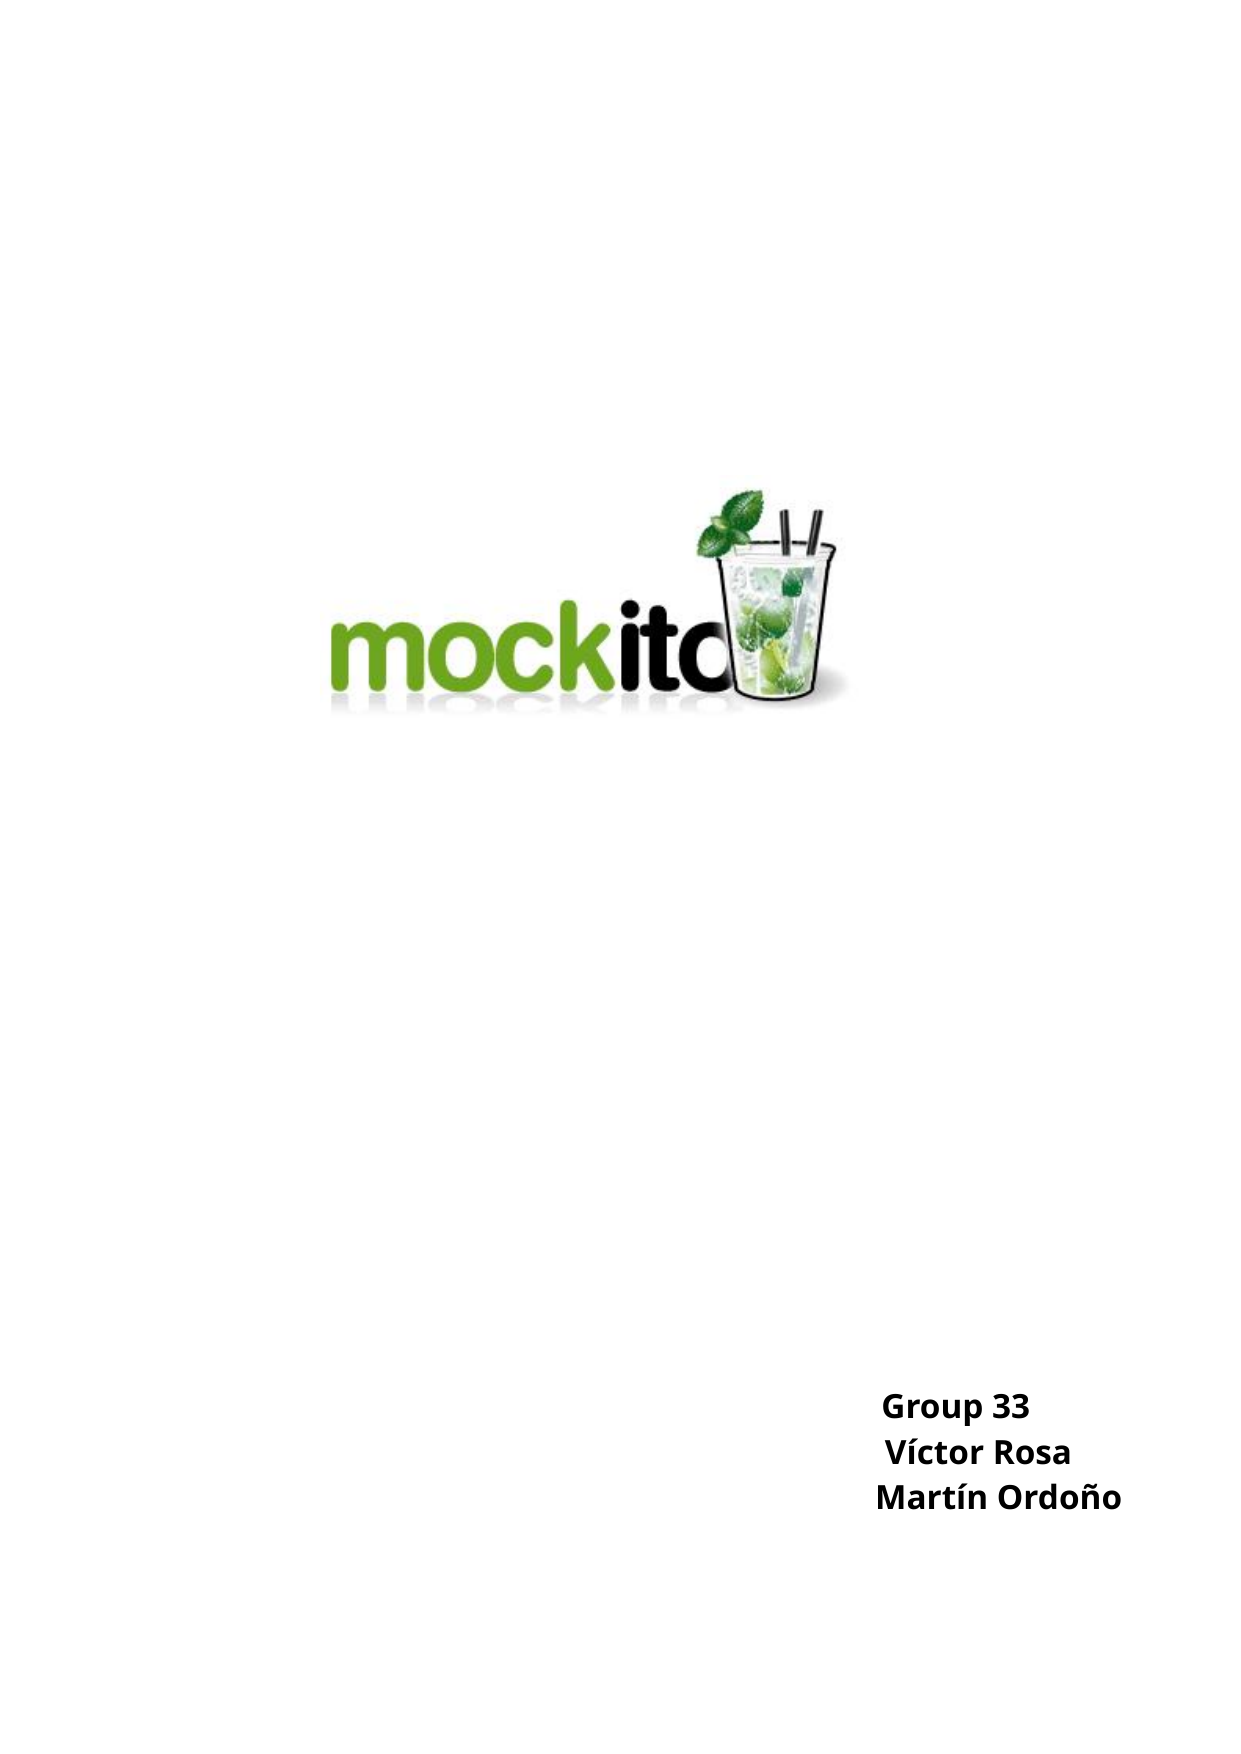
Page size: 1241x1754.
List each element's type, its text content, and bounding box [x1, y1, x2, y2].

picture [319, 475, 863, 728]
text Group 33 [118, 1383, 1122, 1428]
text Víctor Rosa [118, 1428, 1122, 1474]
text Martín Ordoño [118, 1474, 1122, 1519]
